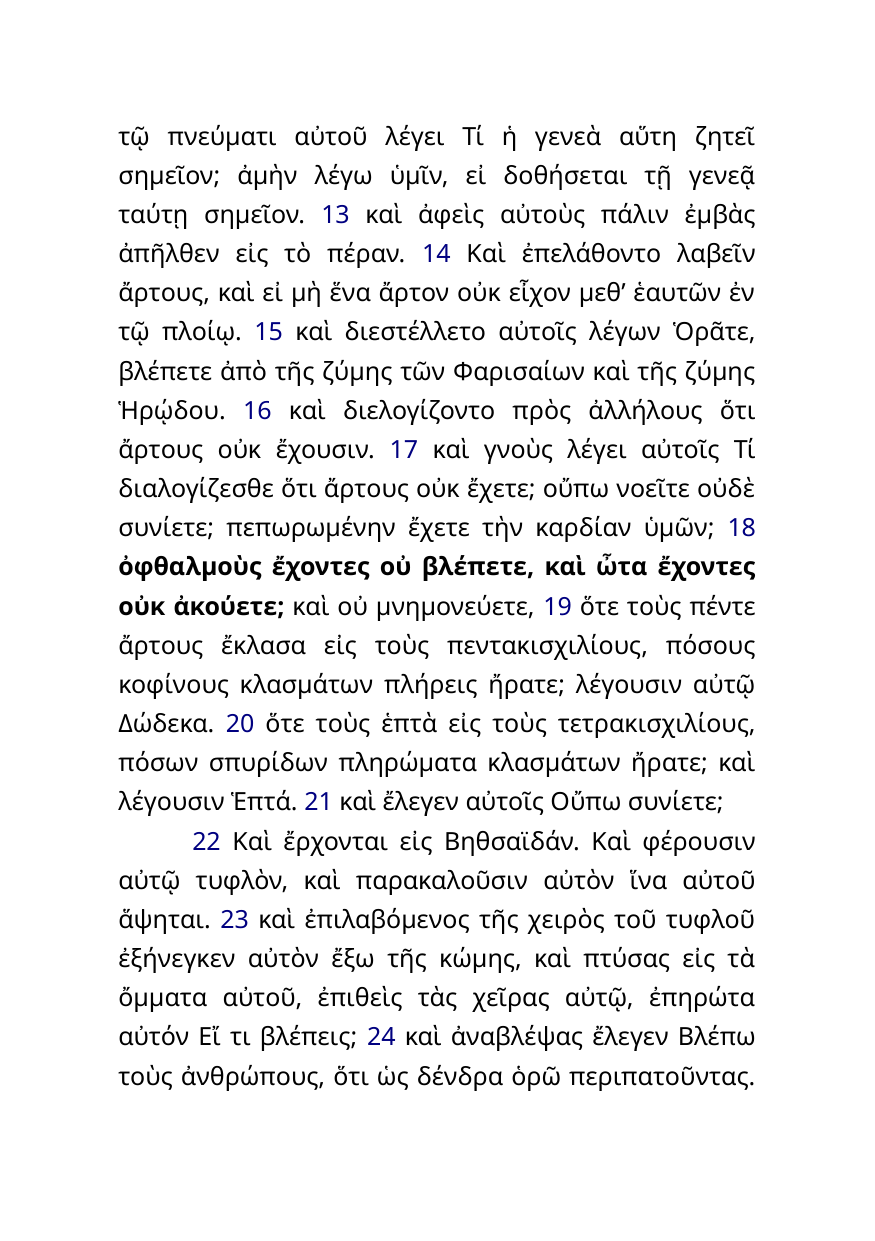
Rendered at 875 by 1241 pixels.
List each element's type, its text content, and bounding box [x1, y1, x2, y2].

text 22 Καὶ ἔρχονται εἰς Βηθσαϊδάν. Καὶ φέρουσιν αὐτῷ τυφλὸν, καὶ παρακαλοῦσιν αὐτὸν ἵνα αὐτοῦ ἅψηται. 23 καὶ ἐπιλαβόμενος τῆς χειρὸς τοῦ τυφλοῦ ἐξήνεγκεν αὐτὸν ἔξω τῆς κώμης, καὶ πτύσας εἰς τὰ ὄμματα αὐτοῦ, ἐπιθεὶς τὰς χεῖρας αὐτῷ, ἐπηρώτα αὐτόν Εἴ τι βλέπεις; 24 καὶ ἀναβλέψας ἔλεγεν Βλέπω τοὺς ἀνθρώπους, ὅτι ὡς δένδρα ὁρῶ περιπατοῦντας. [118, 823, 756, 1092]
text τῷ πνεύματι αὐτοῦ λέγει Τί ἡ γενεὰ αὕτη ζητεῖ σημεῖον; ἀμὴν λέγω ὑμῖν, εἰ δοθήσεται τῇ γενεᾷ ταύτῃ σημεῖον. 13 καὶ ἀφεὶς αὐτοὺς πάλιν ἐμβὰς ἀπῆλθεν εἰς τὸ πέραν. 14 Καὶ ἐπελάθοντο λαβεῖν ἄρτους, καὶ εἰ μὴ ἕνα ἄρτον οὐκ εἶχον μεθ’ ἑαυτῶν ἐν τῷ πλοίῳ. 15 καὶ διεστέλλετο αὐτοῖς λέγων Ὁρᾶτε, βλέπετε ἀπὸ τῆς ζύμης τῶν Φαρισαίων καὶ τῆς ζύμης Ἡρῴδου. 16 καὶ διελογίζοντο πρὸς ἀλλήλους ὅτι ἄρτους οὐκ ἔχουσιν. 17 καὶ γνοὺς λέγει αὐτοῖς Τί διαλογίζεσθε ὅτι ἄρτους οὐκ ἔχετε; οὔπω νοεῖτε οὐδὲ συνίετε; πεπωρωμένην ἔχετε τὴν καρδίαν ὑμῶν; 18 ὀφθαλμοὺς ἔχοντες οὐ βλέπετε, καὶ ὦτα ἔχοντες οὐκ ἀκούετε; καὶ οὐ μνημονεύετε, 19 ὅτε τοὺς πέντε ἄρτους ἔκλασα εἰς τοὺς πεντακισχιλίους, πόσους κοφίνους κλασμάτων πλήρεις ἤρατε; λέγουσιν αὐτῷ Δώδεκα. 20 ὅτε τοὺς ἑπτὰ εἰς τοὺς τετρακισχιλίους, πόσων σπυρίδων πληρώματα κλασμάτων ἤρατε; καὶ λέγουσιν Ἑπτά. 21 καὶ ἔλεγεν αὐτοῖς Οὔπω συνίετε; [118, 118, 756, 818]
